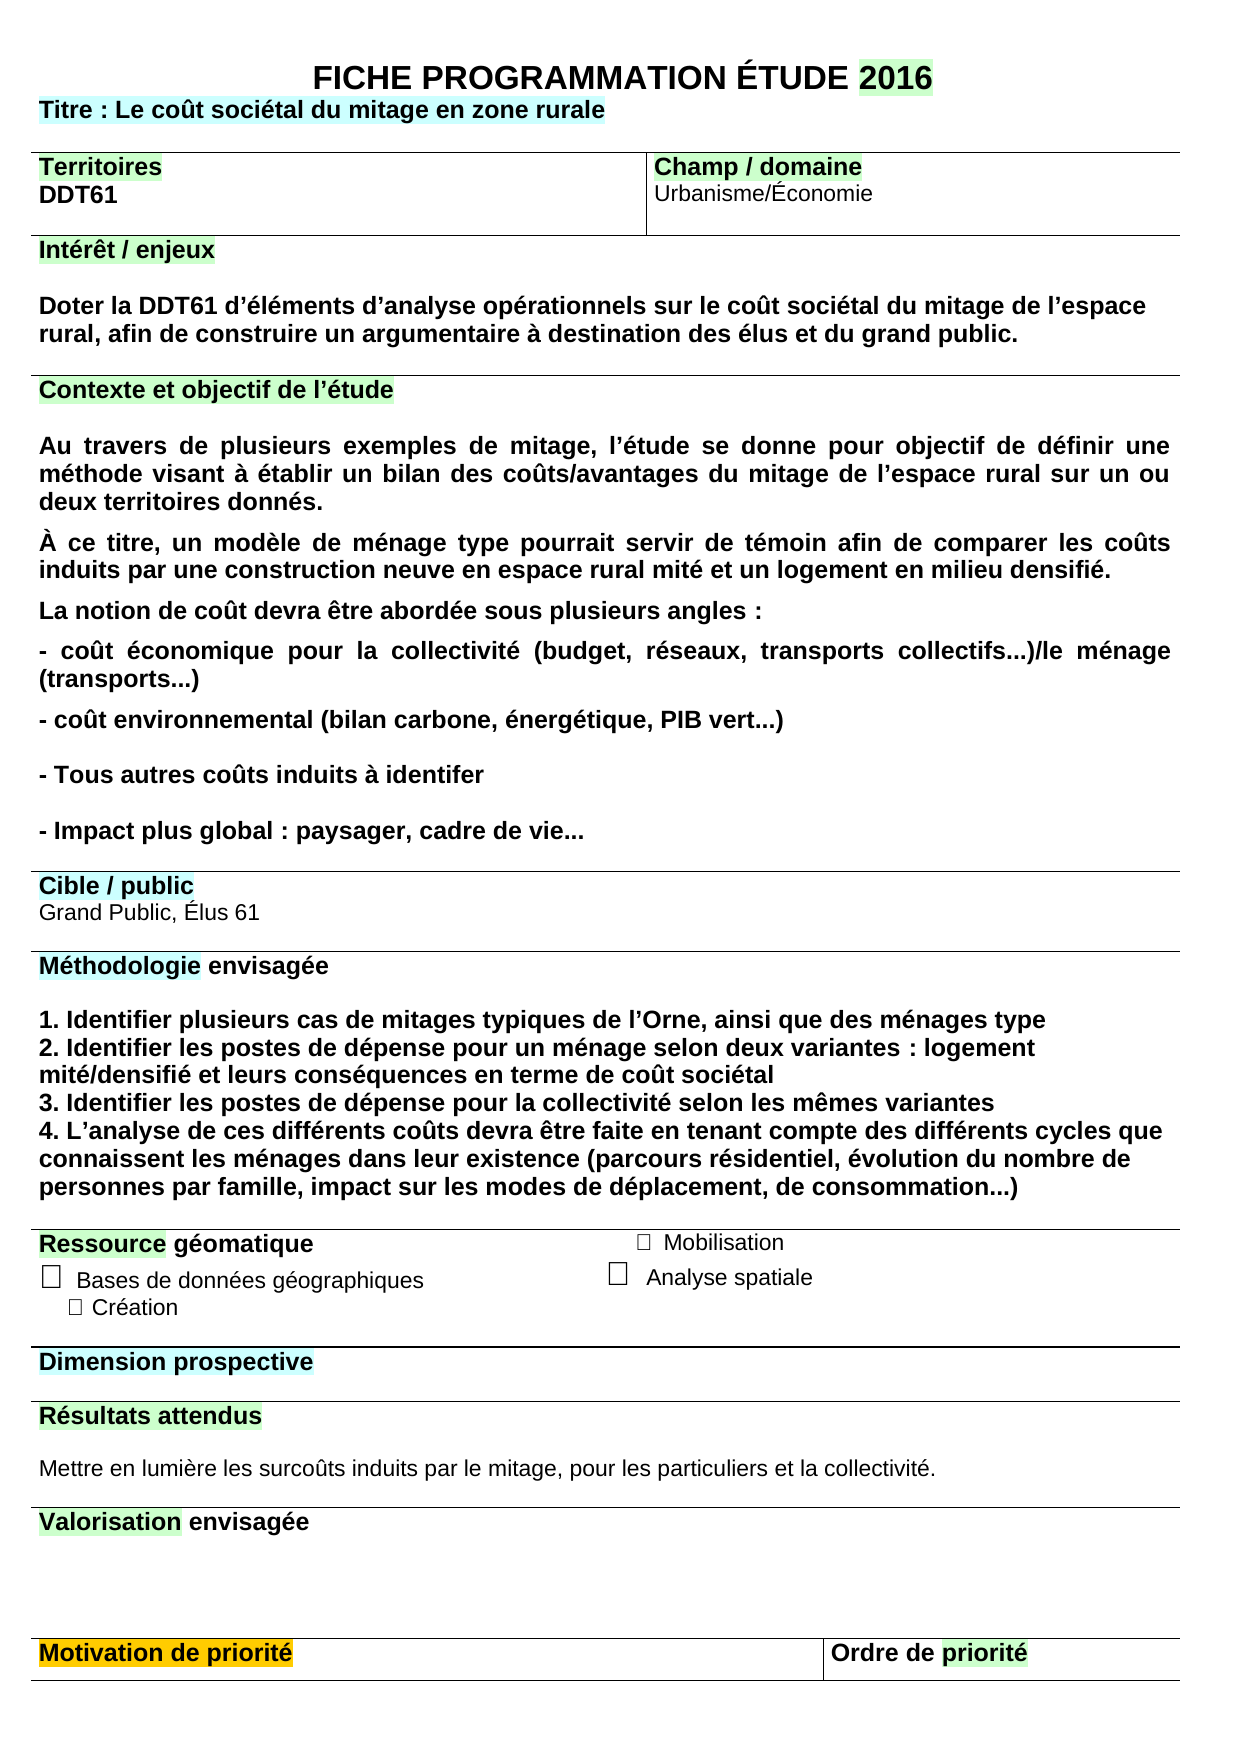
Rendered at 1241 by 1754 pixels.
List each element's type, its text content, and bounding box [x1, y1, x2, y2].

table_cell Dimension prospective [31, 1348, 1180, 1401]
table_header Titre : Le coût sociétal du mitage en zone rurale [31, 96, 1180, 152]
table_cell Cible / public Grand Public, Élus 61 [31, 872, 1180, 951]
table_cell Motivation de priorité [31, 1639, 823, 1680]
subtitle FICHE PROGRAMMATION ÉTUDE 2016 [933, 59, 1181, 96]
table_cell Champ / domaine Urbanisme/Économie [647, 153, 1180, 235]
table_cell Contexte et objectif de l’étude Au travers de plusieurs exemples de mitage, l’étude se donne pour objectif de définir une méthode visant à établir un bilan des coûts/avantages du mitage de l’espace rural sur un ou deux territoires donnés. À ce titre, un modèle de ménage type pourrait servir de témoin afin de comparer les coûts induits par une construction neuve en espace rural mité et un logement en milieu densifié. La notion de coût devra être abordée sous plusieurs angles : - coût économique pour la collectivité (budget, réseaux, transports collectifs...)/le ménage (transports...) - coût environnemental (bilan carbone, énergétique, PIB vert...) - Tous autres coûts induits à identifer - Impact plus global : paysager, cadre de vie... [31, 376, 1180, 871]
subtitle FICHE PROGRAMMATION ÉTUDE 2016 [64, 59, 859, 96]
table_cell Territoires DDT61 [31, 153, 646, 235]
table_cell Ressource géomatique  Bases de données géographiques  Création  Mobilisation  Analyse spatiale [31, 1230, 1180, 1346]
table_cell Valorisation envisagée [31, 1508, 1180, 1638]
table_cell Intérêt / enjeux Doter la DDT61 d’éléments d’analyse opérationnels sur le coût sociétal du mitage de l’espace rural, afin de construire un argumentaire à destination des élus et du grand public. [31, 236, 1180, 375]
table_cell Résultats attendus Mettre en lumière les surcoûts induits par le mitage, pour les particuliers et la collectivité. [31, 1402, 1180, 1507]
table_cell Méthodologie envisagée 1. Identifier plusieurs cas de mitages typiques de l’Orne, ainsi que des ménages type 2. Identifier les postes de dépense pour un ménage selon deux variantes : logement mité/densifié et leurs conséquences en terme de coût sociétal 3. Identifier les postes de dépense pour la collectivité selon les mêmes variantes 4. L’analyse de ces différents coûts devra être faite en tenant compte des différents cycles que connaissent les ménages dans leur existence (parcours résidentiel, évolution du nombre de personnes par famille, impact sur les modes de déplacement, de consommation...) [31, 952, 1180, 1229]
table_cell Ordre de priorité [824, 1639, 1180, 1680]
